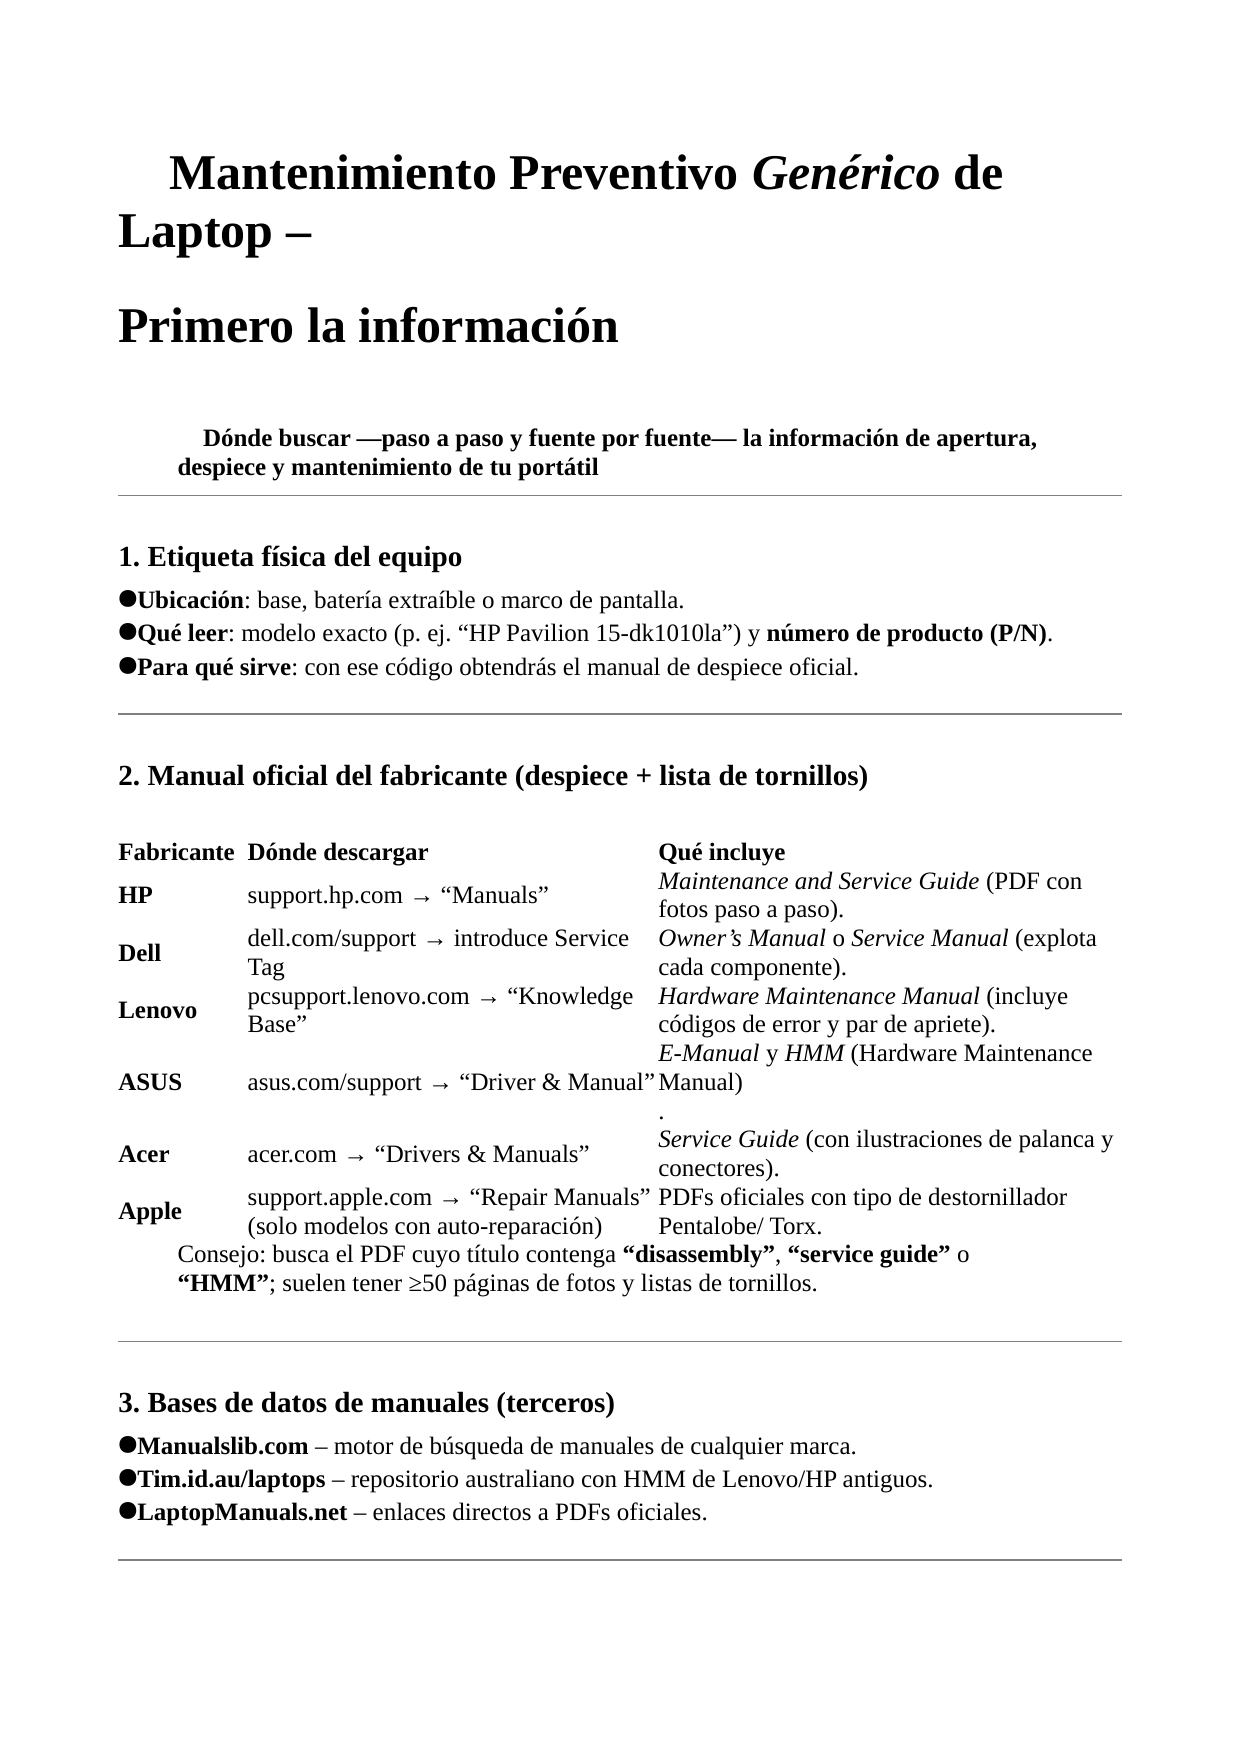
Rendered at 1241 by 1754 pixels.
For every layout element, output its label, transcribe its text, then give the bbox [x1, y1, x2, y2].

table_header Dónde descargar [248, 837, 658, 866]
list Manualslib.com – motor de búsqueda de manuales de cualquier marca. [118, 1431, 1122, 1460]
table_cell Maintenance and Service Guide (PDF con fotos paso a paso). [658, 866, 1122, 923]
subtitle 🔧 Mantenimiento Preventivo Genérico de Laptop – [118, 143, 1122, 258]
table_cell Hardware Maintenance Manual (incluye códigos de error y par de apriete). [658, 981, 1122, 1038]
table_cell Owner’s Manual o Service Manual (explota cada componente). [658, 923, 1122, 981]
subtitle Primero la información [118, 296, 1122, 353]
table_cell Apple [118, 1182, 247, 1239]
table_cell asus.com/support → “Driver & Manual” [248, 1038, 658, 1124]
subtitle 2. Manual oficial del fabricante (despiece + lista de tornillos) [118, 758, 1122, 792]
table_header Fabricante [118, 837, 247, 866]
table_cell support.hp.com → “Manuals” [248, 866, 658, 923]
table_cell acer.com → “Drivers & Manuals” [248, 1125, 658, 1182]
table_cell support.apple.com → “Repair Manuals” (solo modelos con auto-reparación) [248, 1182, 658, 1239]
list LaptopManuals.net – enlaces directos a PDFs oficiales. [118, 1497, 1122, 1526]
text 📍 Dónde buscar —paso a paso y fuente por fuente— la información de apertura, despiece y mantenimiento de tu portátil [177, 423, 1063, 481]
subtitle 1. Etiqueta física del equipo [118, 539, 1122, 573]
table_cell PDFs oficiales con tipo de destornillador Pentalobe/ Torx. [658, 1182, 1122, 1239]
table_cell Service Guide (con ilustraciones de palanca y conectores). [658, 1125, 1122, 1182]
list Tim.id.au/laptops – repositorio australiano con HMM de Lenovo/HP antiguos. [118, 1464, 1122, 1493]
list Para qué sirve: con ese código obtendrás el manual de despiece oficial. [118, 652, 1122, 680]
list Ubicación: base, batería extraíble o marco de pantalla. [118, 586, 1122, 614]
subtitle 3. Bases de datos de manuales (terceros) [118, 1385, 1122, 1419]
text Consejo: busca el PDF cuyo título contenga “disassembly”, “service guide” o “HMM”; suelen tener ≥50 páginas de fotos y listas de tornillos. [177, 1239, 1063, 1297]
list Qué leer: modelo exacto (p. ej. “HP Pavilion 15-dk1010la”) y número de producto (P/N). [118, 618, 1122, 647]
table_cell Acer [118, 1125, 247, 1182]
table_cell ASUS [118, 1038, 247, 1124]
table_cell E-Manual y HMM (Hardware Maintenance Manual) . [658, 1038, 1122, 1124]
table_cell HP [118, 866, 247, 923]
table_cell pcsupport.lenovo.com → “Knowledge Base” [248, 981, 658, 1038]
table_cell dell.com/support → introduce Service Tag [248, 923, 658, 981]
table_cell Lenovo [118, 981, 247, 1038]
table_header Qué incluye [658, 837, 1122, 866]
table_cell Dell [118, 923, 247, 981]
